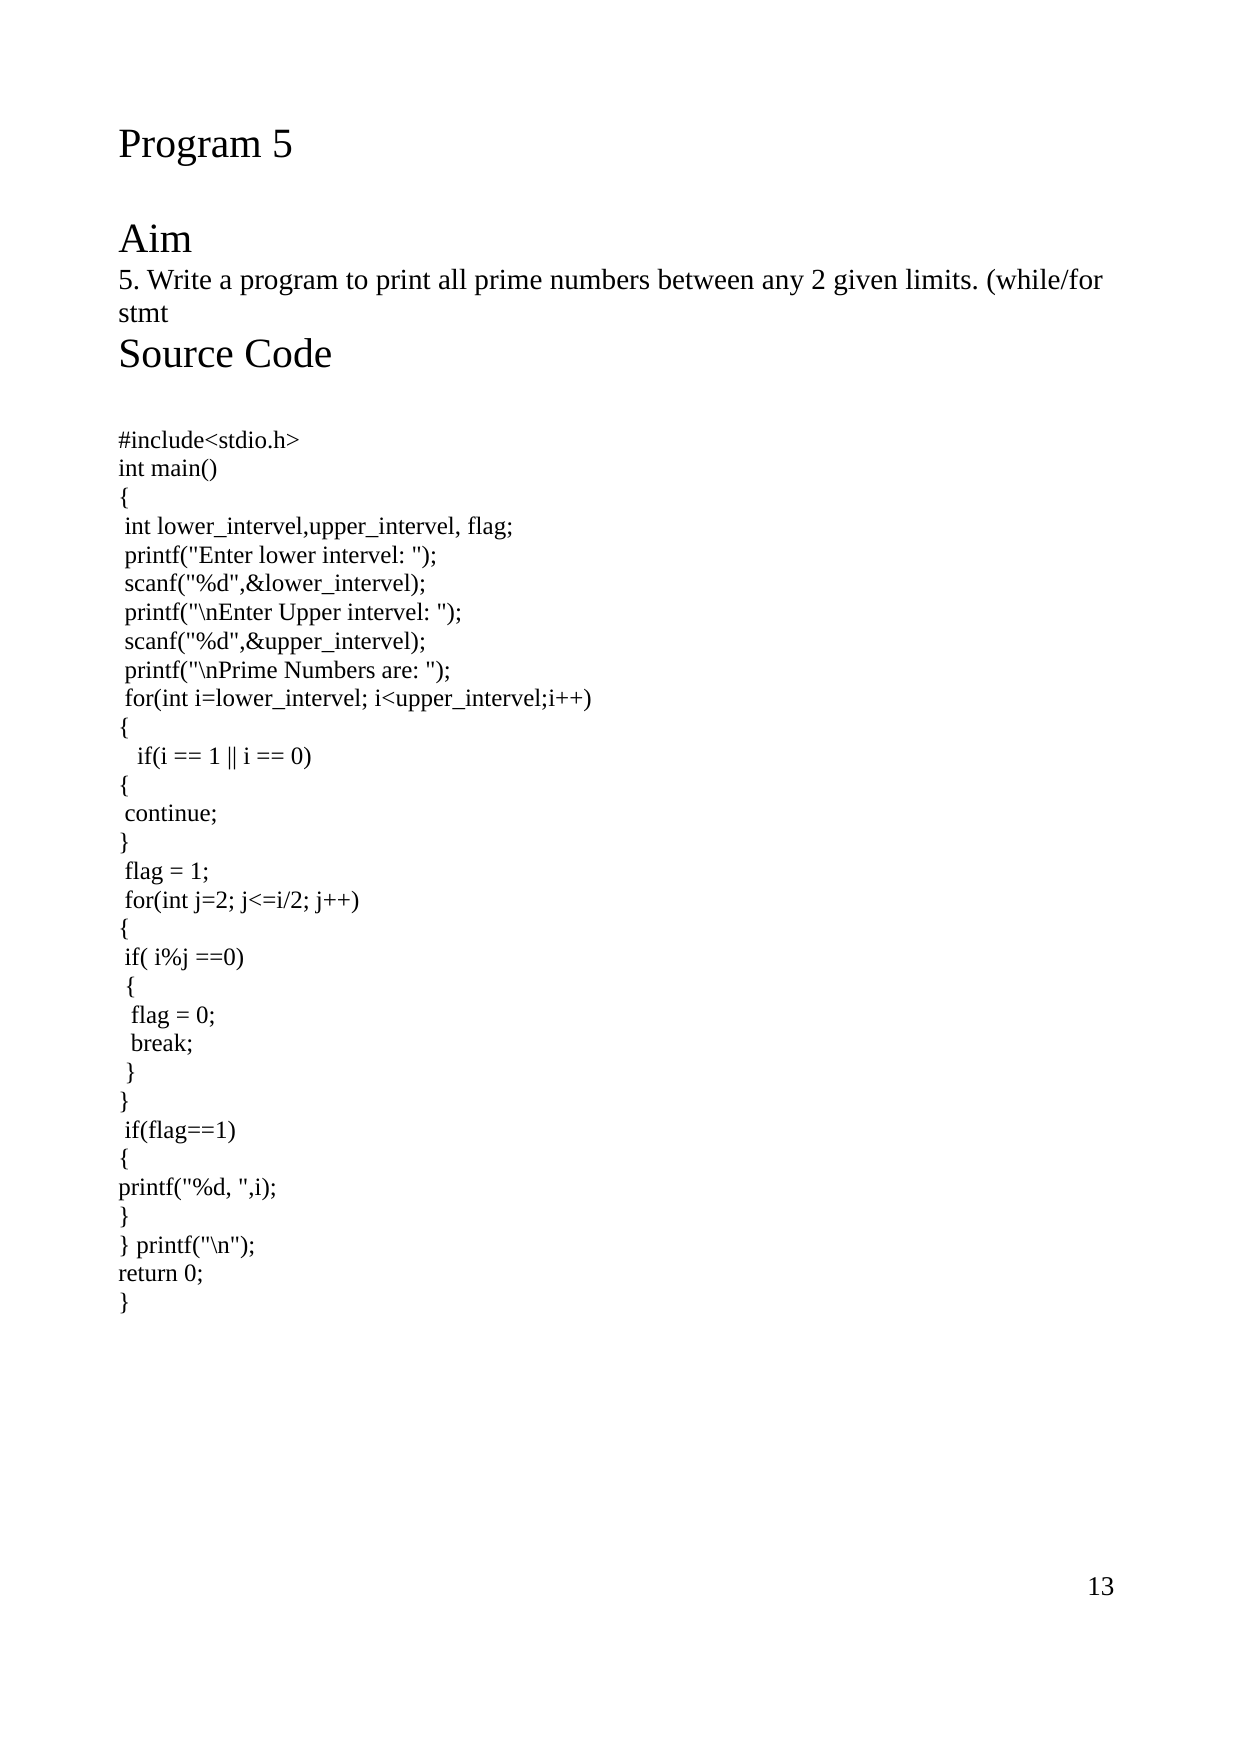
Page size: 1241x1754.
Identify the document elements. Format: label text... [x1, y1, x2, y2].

text Aim [118, 214, 1122, 262]
text 5. Write a program to print all prime numbers between any 2 given limits. (while/for [118, 262, 1122, 295]
text } printf("\n"); [118, 1230, 1122, 1258]
text flag = 0; [118, 1000, 1122, 1028]
text } [118, 1086, 1122, 1115]
text #include<stdio.h> [118, 425, 1122, 453]
text { [118, 770, 1122, 798]
text Program 5 [118, 118, 1122, 166]
text { [118, 712, 1122, 741]
text return 0; [118, 1258, 1122, 1287]
text for(int j=2; j<=i/2; j++) [118, 885, 1122, 913]
text { [118, 971, 1122, 1000]
text } [118, 1287, 1122, 1316]
text int lower_intervel,upper_intervel, flag; [118, 511, 1122, 540]
text printf("%d, ",i); [118, 1172, 1122, 1201]
text printf("\nEnter Upper intervel: "); [118, 597, 1122, 626]
text for(int i=lower_intervel; i<upper_intervel;i++) [118, 683, 1122, 712]
text int main() [118, 453, 1122, 482]
text } [118, 827, 1122, 856]
text { [118, 1143, 1122, 1172]
text continue; [118, 798, 1122, 827]
text printf("\nPrime Numbers are: "); [118, 655, 1122, 683]
text Source Code [118, 329, 1122, 377]
text flag = 1; [118, 856, 1122, 885]
text printf("Enter lower intervel: "); [118, 540, 1122, 568]
text { [118, 913, 1122, 942]
text } [118, 1201, 1122, 1230]
text scanf("%d",&upper_intervel); [118, 626, 1122, 655]
text stmt [118, 295, 1122, 329]
text { [118, 482, 1122, 511]
text scanf("%d",&lower_intervel); [118, 568, 1122, 597]
text if( i%j ==0) [118, 942, 1122, 971]
text if(i == 1 || i == 0) [118, 741, 1122, 770]
text } [118, 1057, 1122, 1086]
text break; [118, 1028, 1122, 1057]
text if(flag==1) [118, 1115, 1122, 1143]
